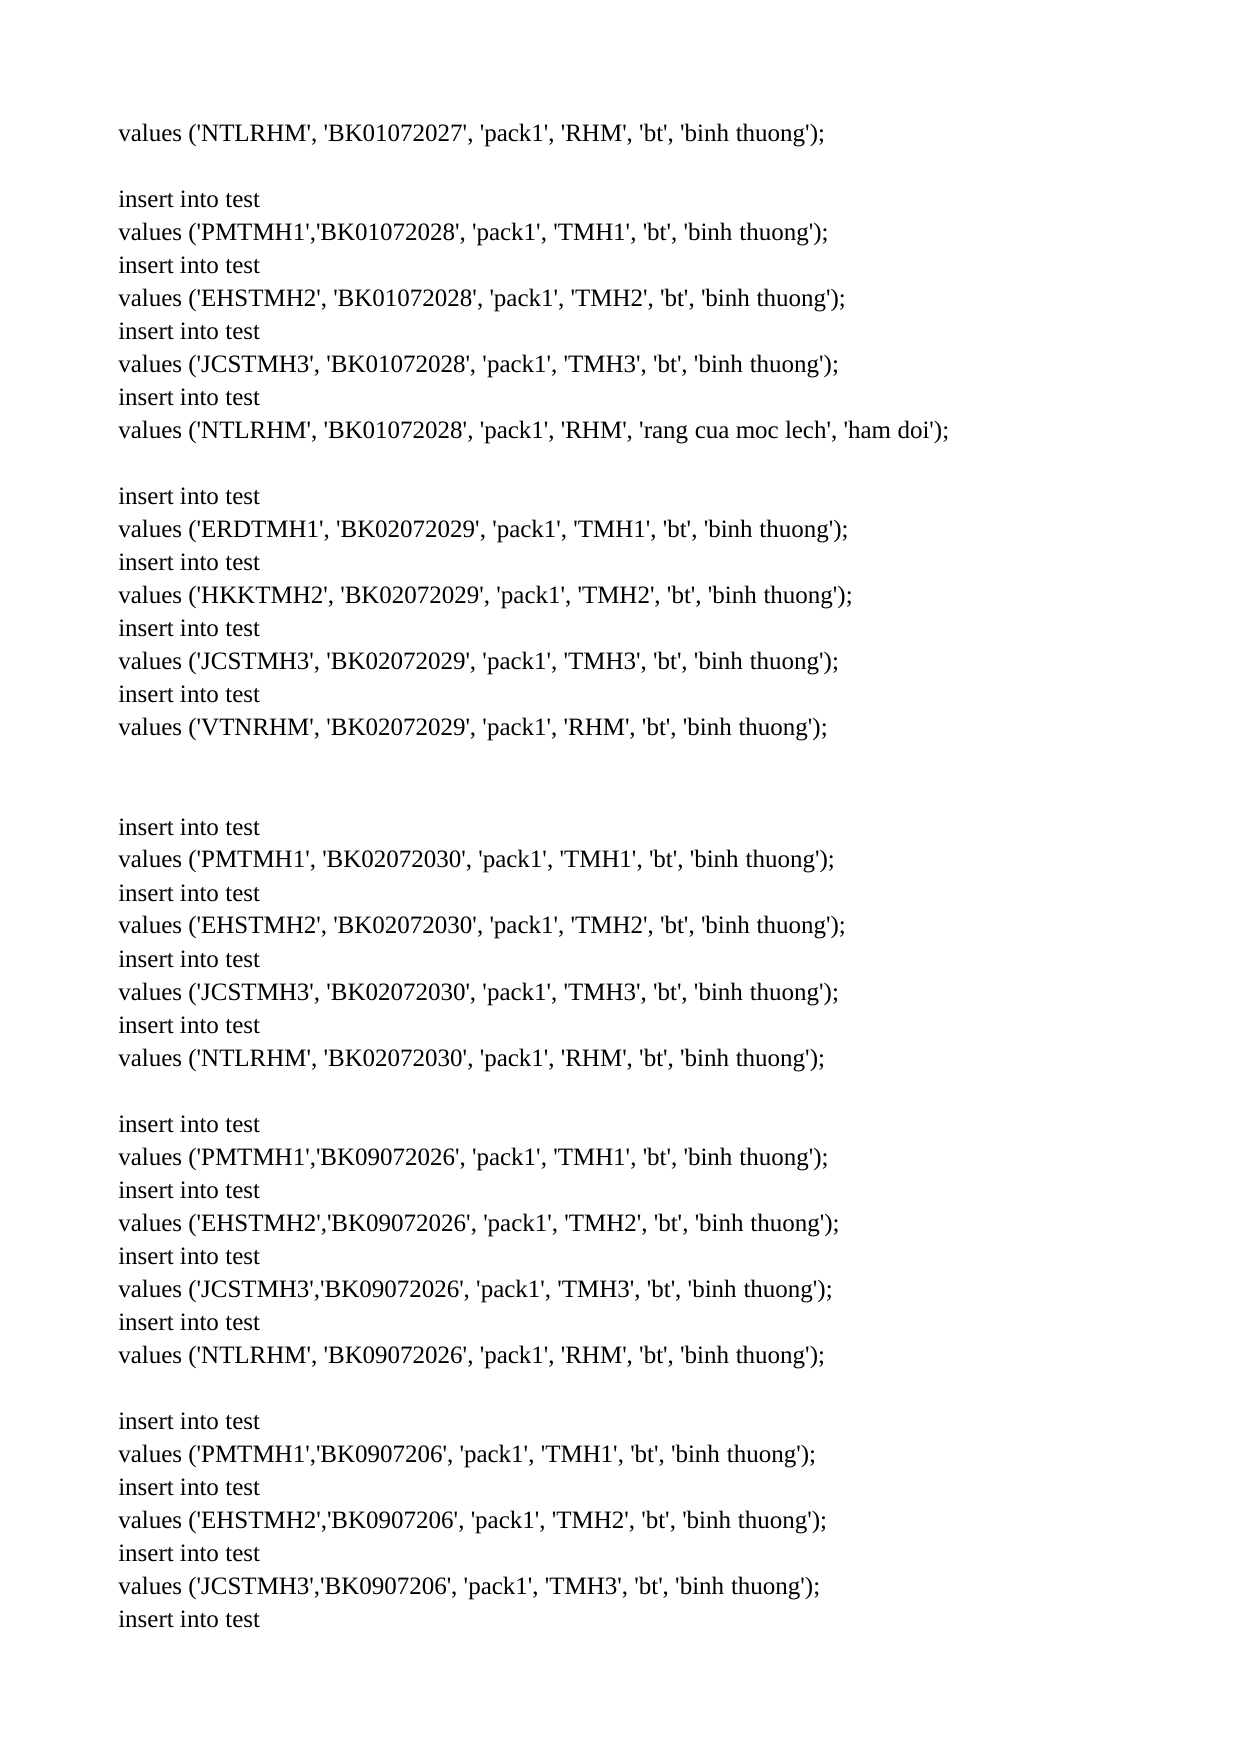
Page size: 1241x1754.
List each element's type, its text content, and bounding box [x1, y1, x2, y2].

text insert into test [118, 1307, 1122, 1336]
text values ('PMTMH1','BK0907206', 'pack1', 'TMH1', 'bt', 'binh thuong'); [118, 1439, 1122, 1468]
text insert into test [118, 878, 1122, 906]
text values ('JCSTMH3', 'BK02072030', 'pack1', 'TMH3', 'bt', 'binh thuong'); [118, 977, 1122, 1005]
text insert into test [118, 812, 1122, 840]
text values ('NTLRHM', 'BK01072027', 'pack1', 'RHM', 'bt', 'binh thuong'); [118, 118, 1122, 147]
text insert into test [118, 316, 1122, 345]
text insert into test [118, 1538, 1122, 1567]
text insert into test [118, 547, 1122, 576]
text insert into test [118, 382, 1122, 411]
text values ('JCSTMH3','BK0907206', 'pack1', 'TMH3', 'bt', 'binh thuong'); [118, 1571, 1122, 1600]
text values ('NTLRHM', 'BK09072026', 'pack1', 'RHM', 'bt', 'binh thuong'); [118, 1340, 1122, 1369]
text values ('JCSTMH3', 'BK02072029', 'pack1', 'TMH3', 'bt', 'binh thuong'); [118, 646, 1122, 675]
text values ('VTNRHM', 'BK02072029', 'pack1', 'RHM', 'bt', 'binh thuong'); [118, 712, 1122, 741]
text insert into test [118, 1109, 1122, 1137]
text values ('NTLRHM', 'BK01072028', 'pack1', 'RHM', 'rang cua moc lech', 'ham doi'); [118, 415, 1122, 444]
text values ('JCSTMH3', 'BK01072028', 'pack1', 'TMH3', 'bt', 'binh thuong'); [118, 349, 1122, 378]
text values ('PMTMH1','BK01072028', 'pack1', 'TMH1', 'bt', 'binh thuong'); [118, 217, 1122, 246]
text insert into test [118, 944, 1122, 972]
text insert into test [118, 250, 1122, 279]
text values ('PMTMH1','BK09072026', 'pack1', 'TMH1', 'bt', 'binh thuong'); [118, 1142, 1122, 1171]
text insert into test [118, 613, 1122, 642]
text values ('PMTMH1', 'BK02072030', 'pack1', 'TMH1', 'bt', 'binh thuong'); [118, 844, 1122, 873]
text insert into test [118, 1241, 1122, 1269]
text values ('JCSTMH3','BK09072026', 'pack1', 'TMH3', 'bt', 'binh thuong'); [118, 1274, 1122, 1303]
text values ('NTLRHM', 'BK02072030', 'pack1', 'RHM', 'bt', 'binh thuong'); [118, 1043, 1122, 1071]
text insert into test [118, 1010, 1122, 1038]
text values ('EHSTMH2', 'BK01072028', 'pack1', 'TMH2', 'bt', 'binh thuong'); [118, 283, 1122, 312]
text values ('EHSTMH2', 'BK02072030', 'pack1', 'TMH2', 'bt', 'binh thuong'); [118, 911, 1122, 939]
text insert into test [118, 1472, 1122, 1501]
text insert into test [118, 184, 1122, 213]
text insert into test [118, 1604, 1122, 1633]
text insert into test [118, 481, 1122, 510]
text values ('ERDTMH1', 'BK02072029', 'pack1', 'TMH1', 'bt', 'binh thuong'); [118, 514, 1122, 543]
text insert into test [118, 679, 1122, 708]
text values ('EHSTMH2','BK09072026', 'pack1', 'TMH2', 'bt', 'binh thuong'); [118, 1208, 1122, 1237]
text insert into test [118, 1406, 1122, 1435]
text values ('HKKTMH2', 'BK02072029', 'pack1', 'TMH2', 'bt', 'binh thuong'); [118, 580, 1122, 609]
text insert into test [118, 1175, 1122, 1203]
text values ('EHSTMH2','BK0907206', 'pack1', 'TMH2', 'bt', 'binh thuong'); [118, 1505, 1122, 1534]
